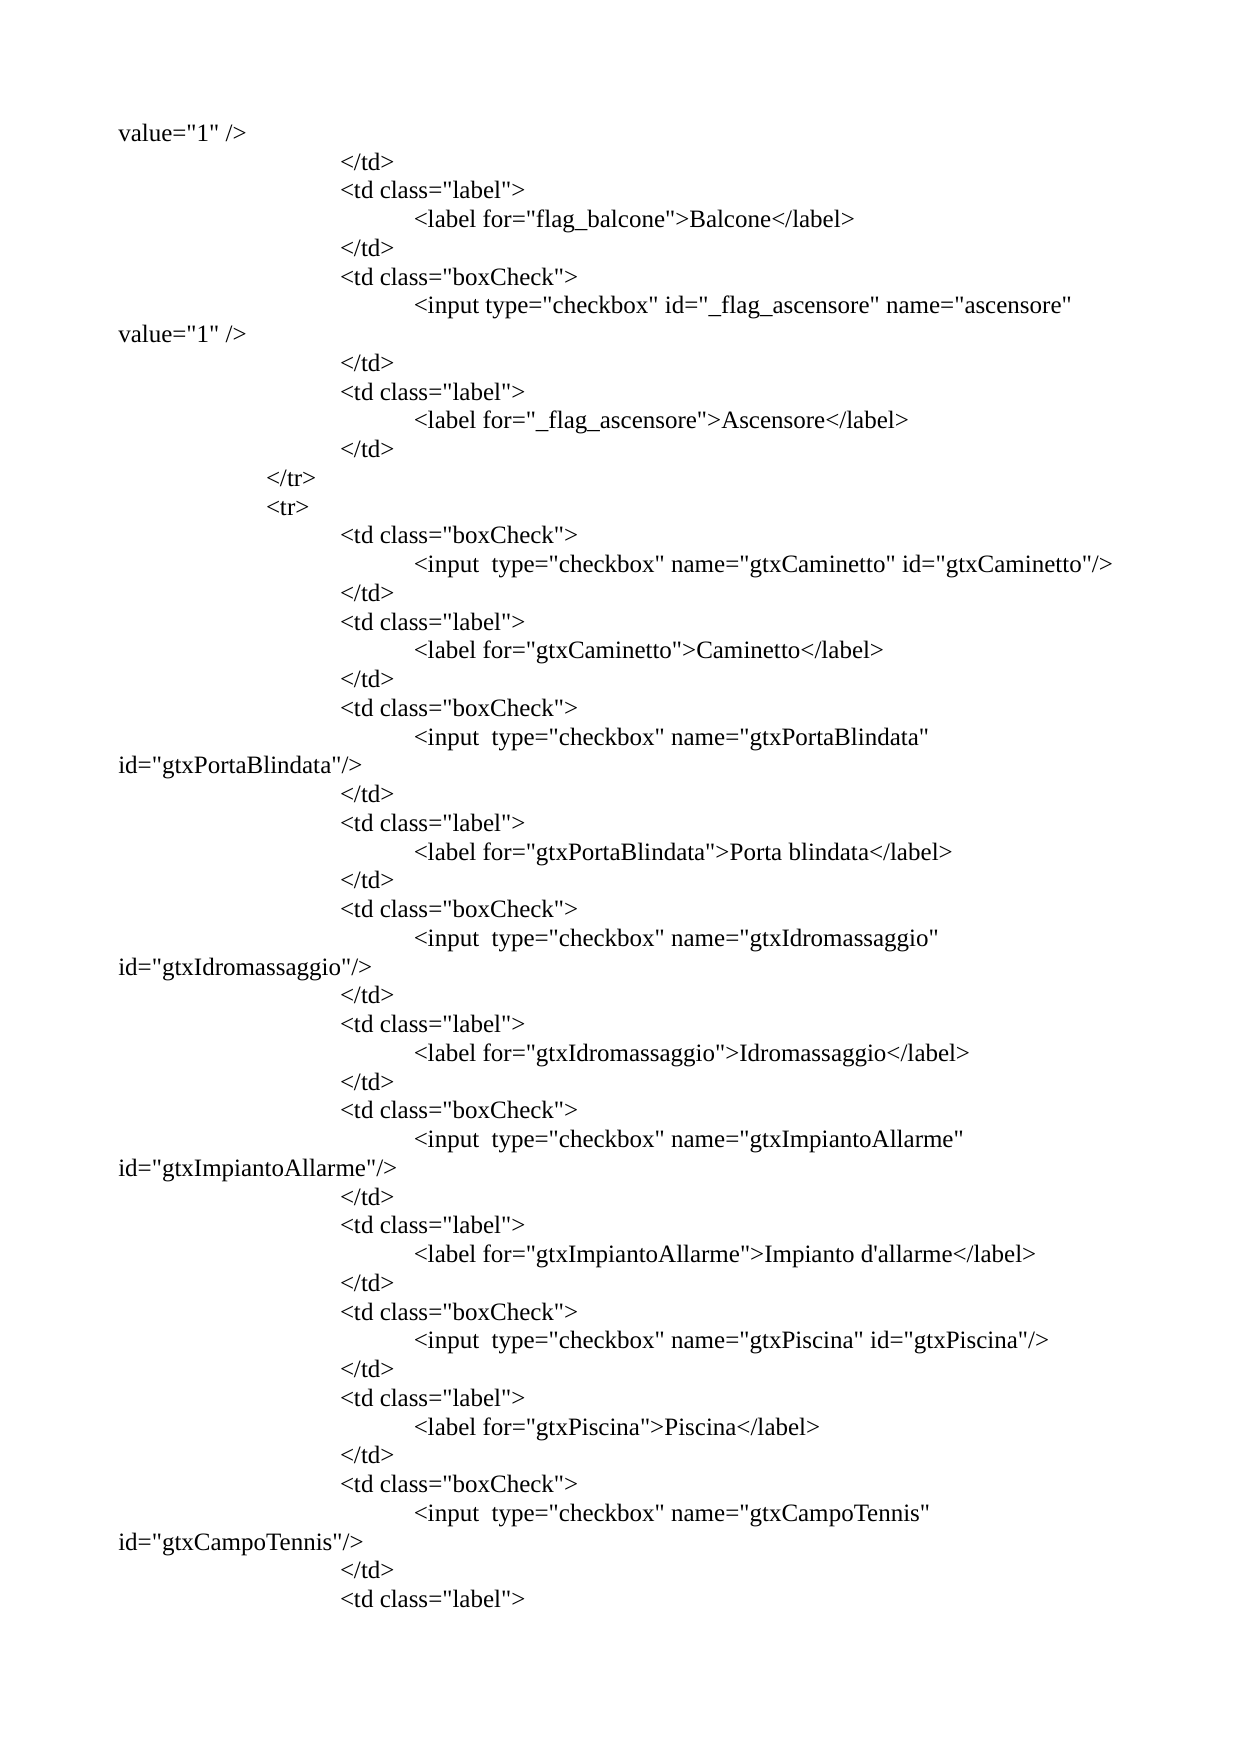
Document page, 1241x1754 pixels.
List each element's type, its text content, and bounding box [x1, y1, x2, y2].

text value="1" /> </td> <td class="label"> <label for="flag_balcone">Balcone</label> </td> <td class="boxCheck"> <input type="checkbox" id="_flag_ascensore" name="ascensore" value="1" /> </td> <td class="label"> <label for="_flag_ascensore">Ascensore</label> </td> </tr> <tr> <td class="boxCheck"> <input type="checkbox" name="gtxCaminetto" id="gtxCaminetto"/> </td> <td class="label"> <label for="gtxCaminetto">Caminetto</label> </td> <td class="boxCheck"> <input type="checkbox" name="gtxPortaBlindata" id="gtxPortaBlindata"/> </td> <td class="label"> <label for="gtxPortaBlindata">Porta blindata</label> </td> <td class="boxCheck"> <input type="checkbox" name="gtxIdromassaggio" id="gtxIdromassaggio"/> </td> <td class="label"> <label for="gtxIdromassaggio">Idromassaggio</label> </td> <td class="boxCheck"> <input type="checkbox" name="gtxImpiantoAllarme" id="gtxImpiantoAllarme"/> </td> <td class="label"> <label for="gtxImpiantoAllarme">Impianto d'allarme</label> </td> <td class="boxCheck"> <input type="checkbox" name="gtxPiscina" id="gtxPiscina"/> </td> <td class="label"> <label for="gtxPiscina">Piscina</label> </td> <td class="boxCheck"> <input type="checkbox" name="gtxCampoTennis" id="gtxCampoTennis"/> </td> <td class="label"> [118, 118, 1122, 1613]
